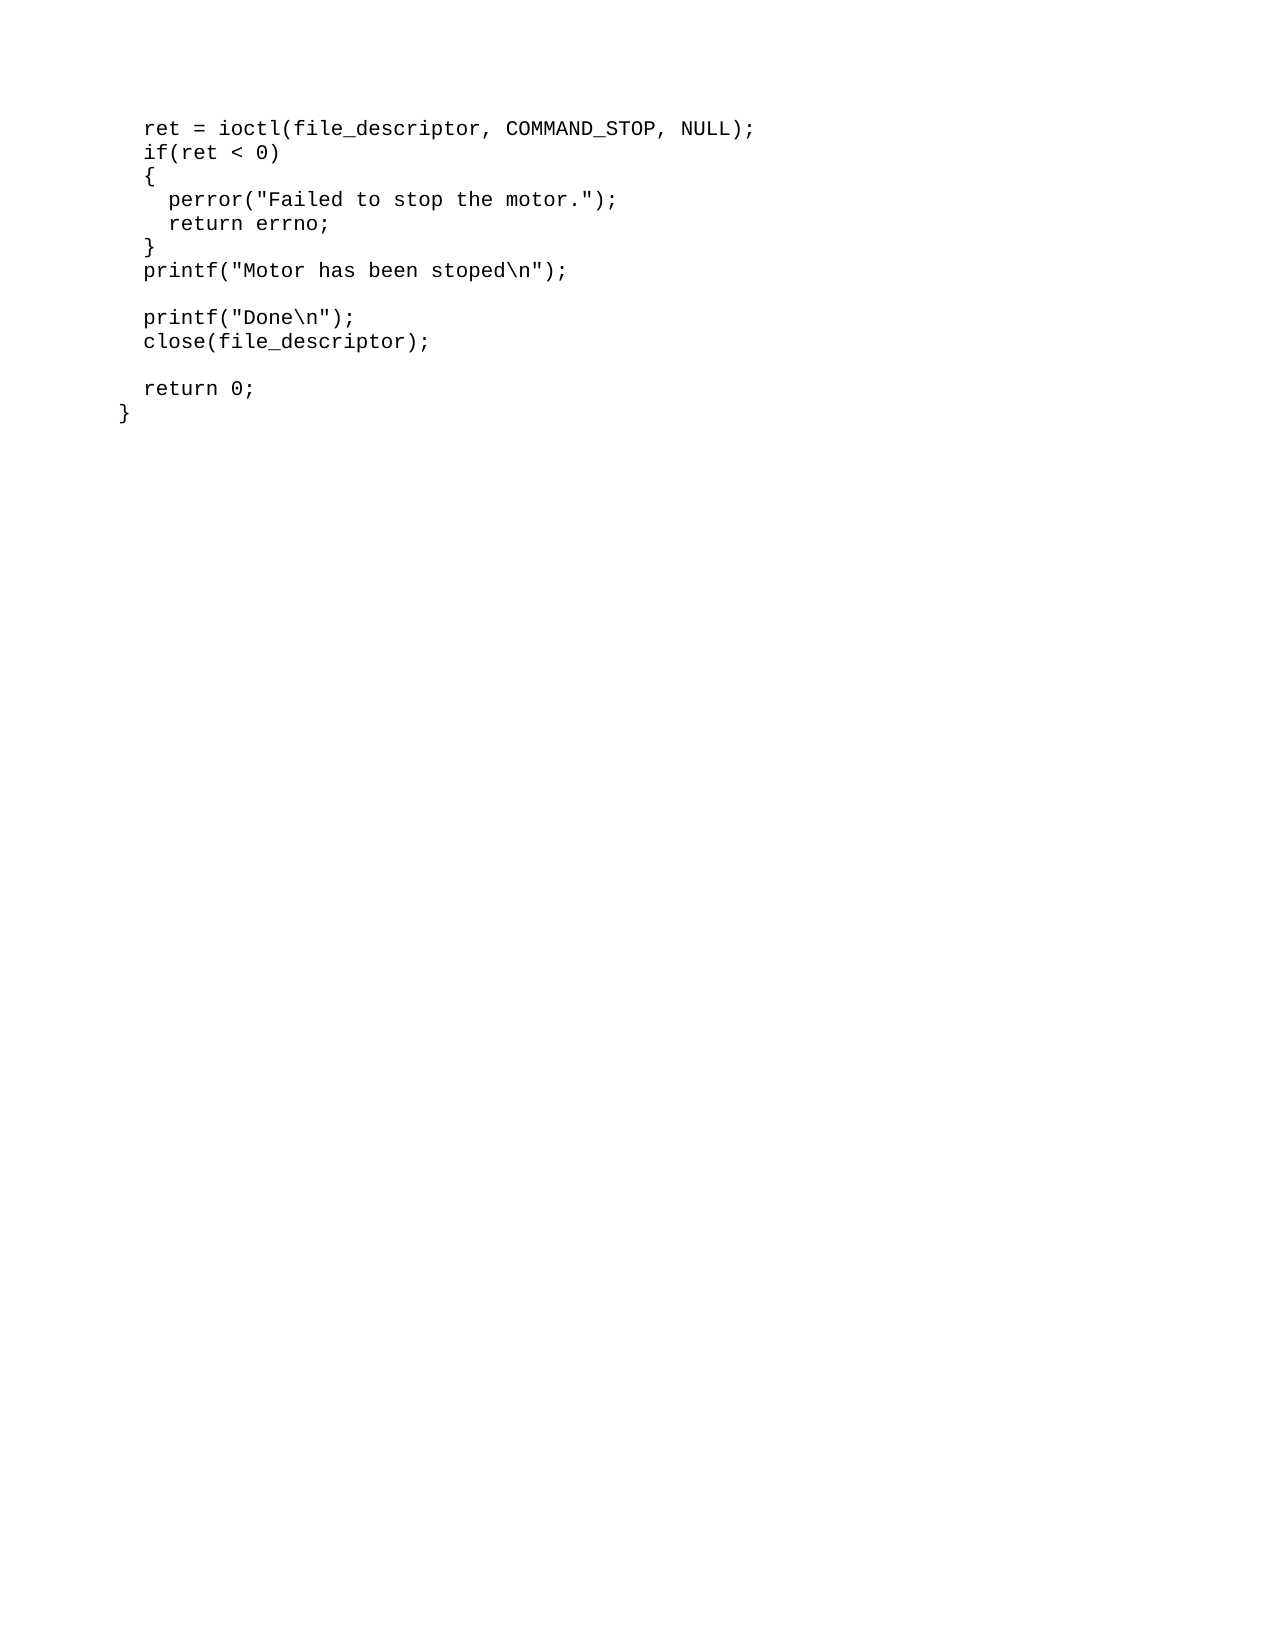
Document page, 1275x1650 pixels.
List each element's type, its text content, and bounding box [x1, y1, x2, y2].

text return 0; [118, 378, 1157, 402]
text } [118, 402, 1157, 426]
text if(ret < 0) [118, 142, 1157, 165]
text } [118, 236, 1157, 260]
text printf("Done\n"); [118, 307, 1157, 331]
text { [118, 165, 1157, 189]
text printf("Motor has been stoped\n"); [118, 260, 1157, 284]
text close(file_descriptor); [118, 331, 1157, 354]
text ret = ioctl(file_descriptor, COMMAND_STOP, NULL); [118, 118, 1157, 142]
text perror("Failed to stop the motor."); [118, 189, 1157, 213]
text return errno; [118, 213, 1157, 236]
